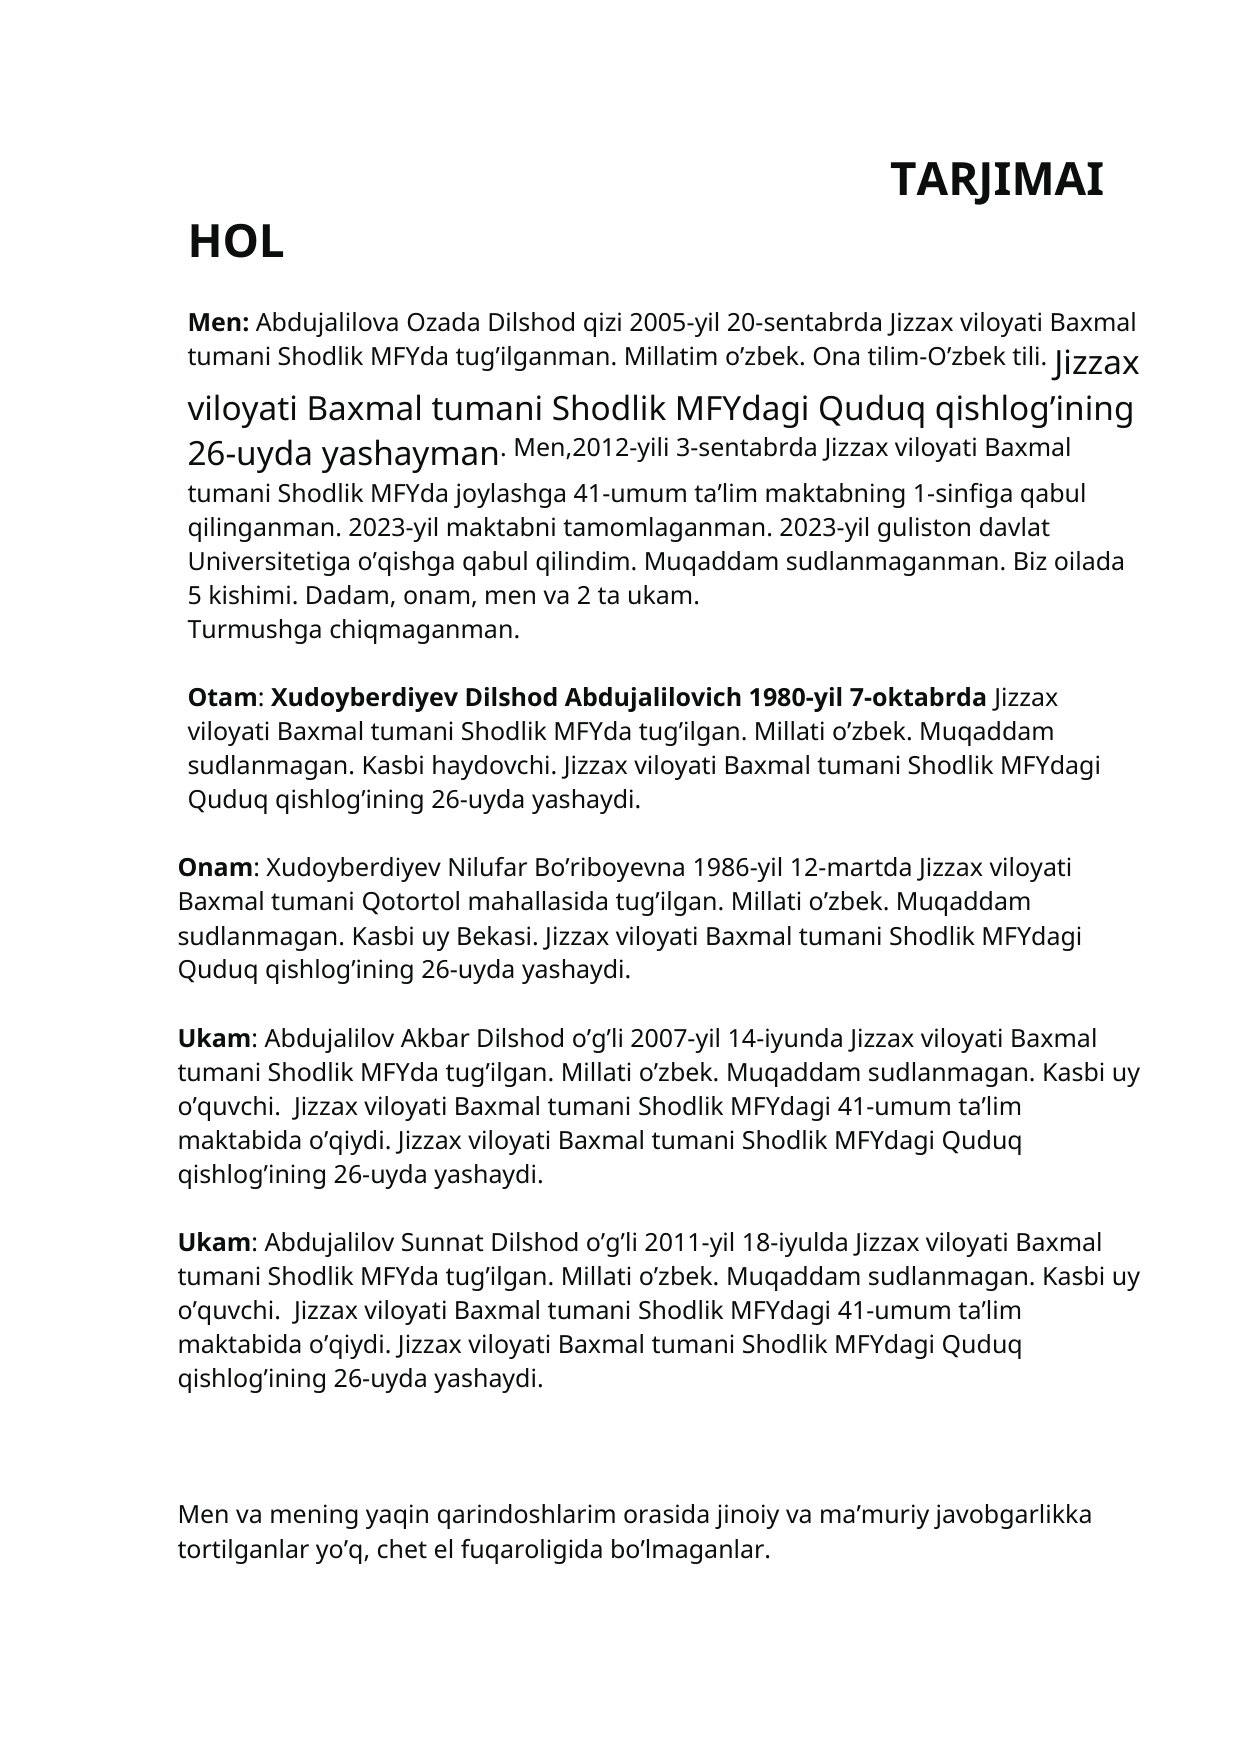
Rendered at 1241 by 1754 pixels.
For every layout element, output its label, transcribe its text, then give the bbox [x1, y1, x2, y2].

text TARJIMAI HOL Men: Abdujalilova Ozada Dilshod qizi 2005-yil 20-sentabrda Jizzax viloyati Baxmal tumani Shodlik MFYda tug’ilganman. Millatim o’zbek. Ona tilim-O’zbek tili. Jizzax viloyati Baxmal tumani Shodlik MFYdagi Quduq qishlog’ining 26-uyda yashayman. Men,2012-yili 3-sentabrda Jizzax viloyati Baxmal tumani Shodlik MFYda joylashga 41-umum ta’lim maktabning 1-sinfiga qabul qilinganman. 2023-yil maktabni tamomlaganman. 2023-yil guliston davlat Universitetiga o’qishga qabul qilindim. Muqaddam sudlanmaganman. Biz oilada 5 kishimi. Dadam, onam, men va 2 ta ukam. Turmushga chiqmaganman. Otam: Xudoyberdiyev Dilshod Abdujalilovich 1980-yil 7-oktabrda Jizzax viloyati Baxmal tumani Shodlik MFYda tug’ilgan. Millati o’zbek. Muqaddam sudlanmagan. Kasbi haydovchi. Jizzax viloyati Baxmal tumani Shodlik MFYdagi Quduq qishlog’ining 26-uyda yashaydi. [187, 146, 1142, 816]
text Ukam: Abdujalilov Akbar Dilshod o’g’li 2007-yil 14-iyunda Jizzax viloyati Baxmal tumani Shodlik MFYda tug’ilgan. Millati o’zbek. Muqaddam sudlanmagan. Kasbi uy o’quvchi. Jizzax viloyati Baxmal tumani Shodlik MFYdagi 41-umum ta’lim maktabida o’qiydi. Jizzax viloyati Baxmal tumani Shodlik MFYdagi Quduq qishlog’ining 26-uyda yashaydi. [177, 986, 1152, 1191]
text Ukam: Abdujalilov Sunnat Dilshod o’g’li 2011-yil 18-iyulda Jizzax viloyati Baxmal tumani Shodlik MFYda tug’ilgan. Millati o’zbek. Muqaddam sudlanmagan. Kasbi uy o’quvchi. Jizzax viloyati Baxmal tumani Shodlik MFYdagi 41-umum ta’lim maktabida o’qiydi. Jizzax viloyati Baxmal tumani Shodlik MFYdagi Quduq qishlog’ining 26-uyda yashaydi. [177, 1191, 1152, 1395]
text Men va mening yaqin qarindoshlarim orasida jinoiy va ma’muriy javobgarlikka tortilganlar yo’q, chet el fuqaroligida bo’lmaganlar. [177, 1497, 1152, 1565]
text Onam: Xudoyberdiyev Nilufar Bo’riboyevna 1986-yil 12-martda Jizzax viloyati Baxmal tumani Qotortol mahallasida tug’ilgan. Millati o’zbek. Muqaddam sudlanmagan. Kasbi uy Bekasi. Jizzax viloyati Baxmal tumani Shodlik MFYdagi Quduq qishlog’ining 26-uyda yashaydi. [177, 816, 1152, 986]
